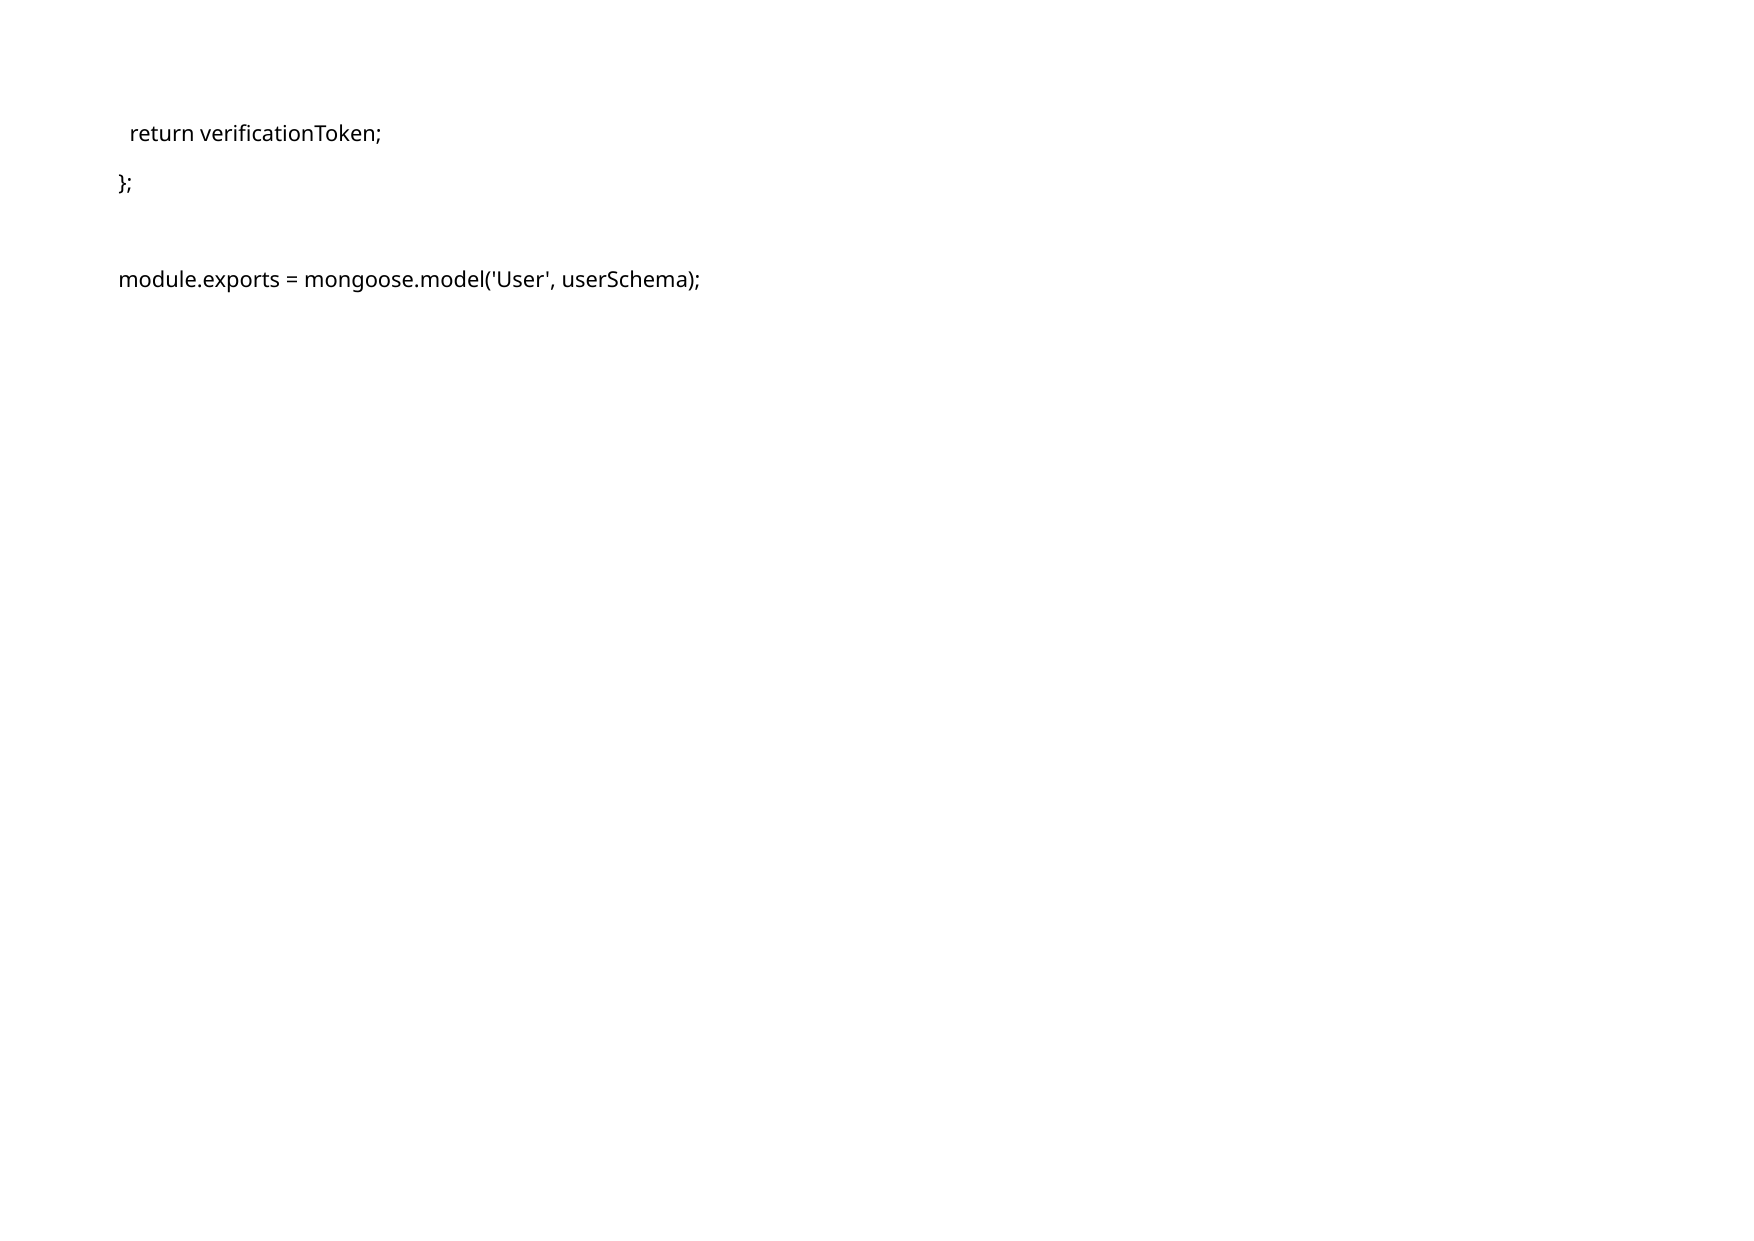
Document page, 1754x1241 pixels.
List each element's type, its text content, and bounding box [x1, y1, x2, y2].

text module.exports = mongoose.model('User', userSchema); [118, 264, 1695, 294]
text return verificationToken; [118, 118, 1695, 148]
text }; [118, 167, 1695, 197]
